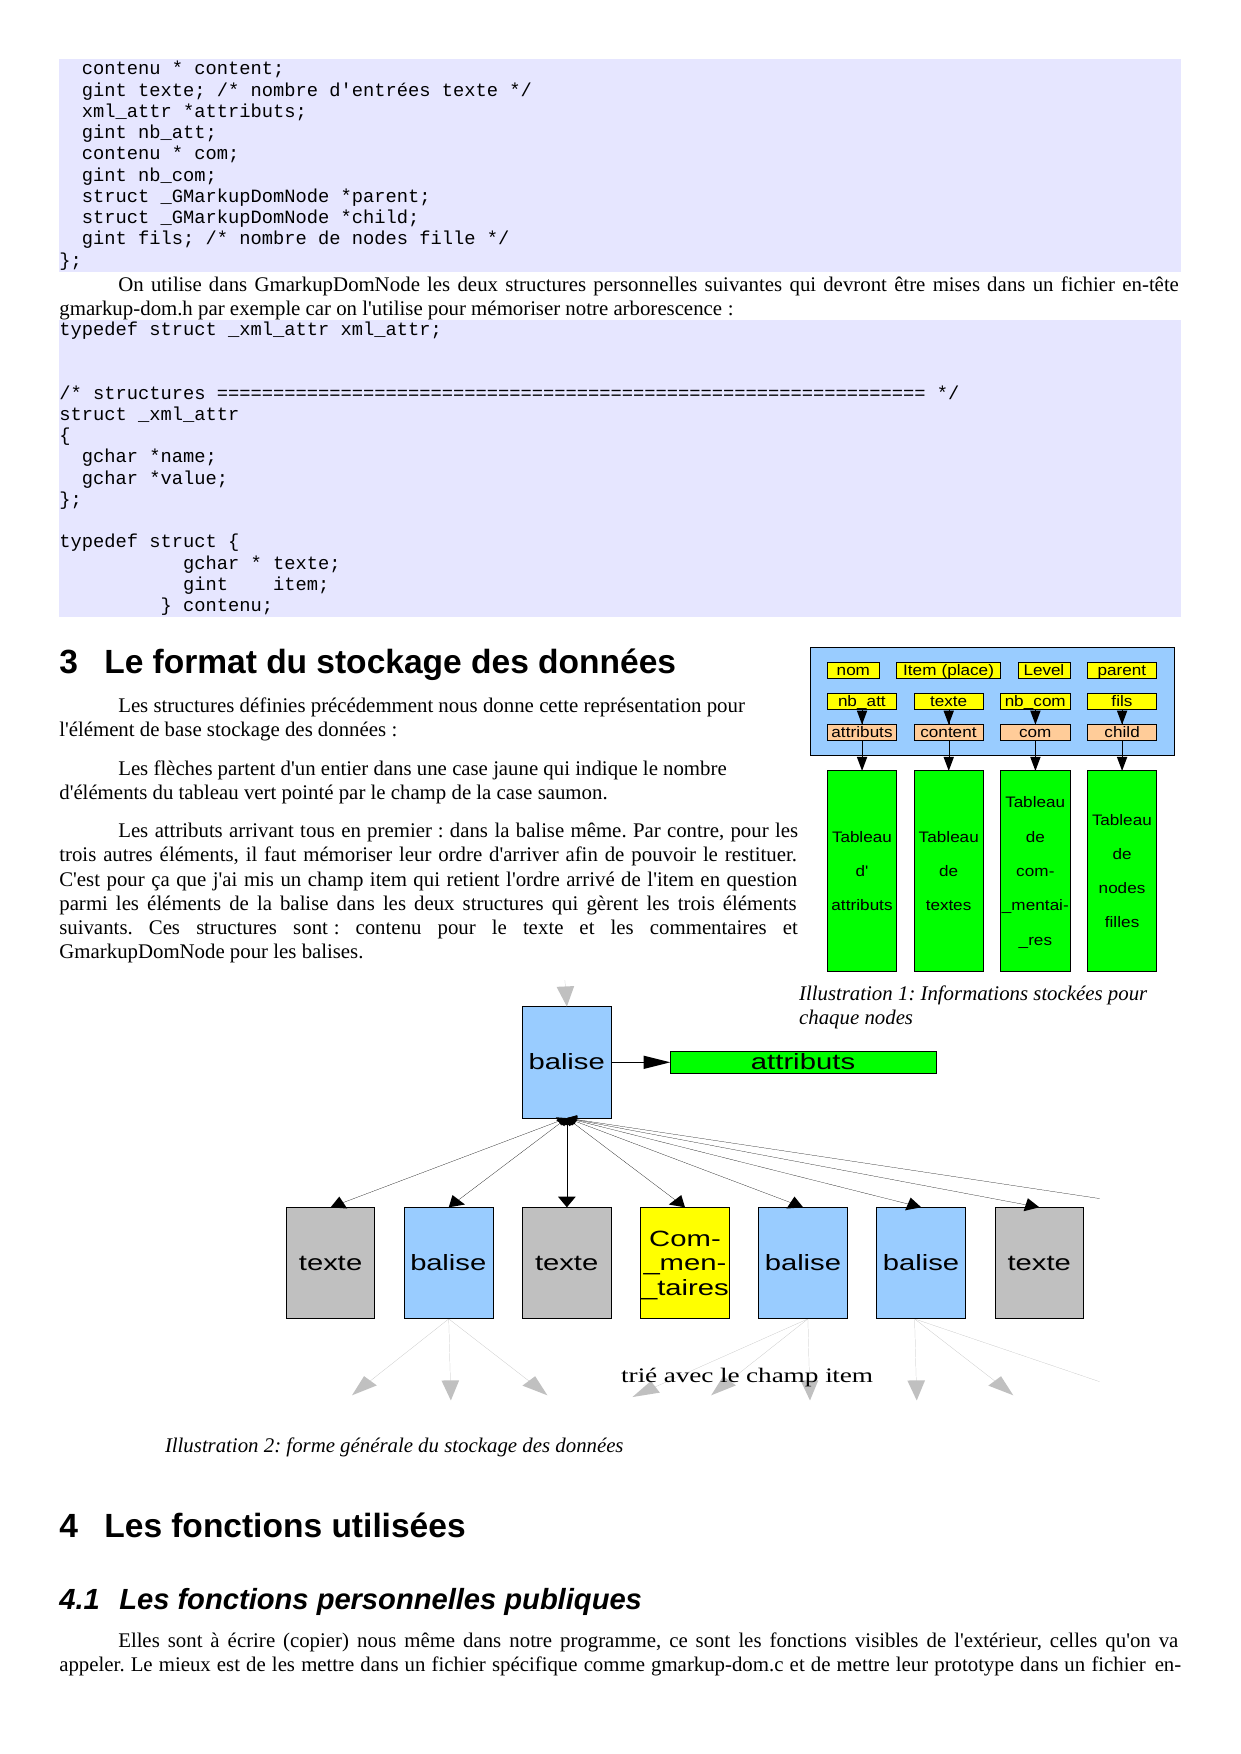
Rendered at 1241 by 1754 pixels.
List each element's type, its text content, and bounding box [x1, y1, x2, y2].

text Illustration 1: Informations stockées pour chaque nodes [799, 635, 1179, 1029]
text gchar *value; [59, 468, 1181, 490]
text typedef struct _xml_attr xml_attr; [59, 320, 1181, 341]
subtitle Les fonctions utilisées [59, 1506, 1181, 1545]
subtitle [799, 622, 1179, 635]
text gchar *name; [59, 447, 1181, 468]
text struct _xml_attr [59, 405, 1181, 426]
text { [59, 426, 1181, 447]
text typedef struct { [59, 532, 1181, 553]
text gchar * texte; [59, 553, 1181, 575]
subtitle Le format du stockage des données [59, 642, 799, 681]
text struct _GMarkupDomNode *parent; [59, 187, 1181, 208]
text Les flèches partent d'un entier dans une case jaune qui indique le nombre d'éléments du tableau vert pointé par le champ de la case saumon. [59, 756, 799, 804]
text gint nb_att; [59, 123, 1181, 144]
text contenu * com; [59, 144, 1181, 165]
text Les structures définies précédemment nous donne cette représentation pour l'élément de base stockage des données : [59, 693, 799, 741]
text /* structures =============================================================== */ [59, 383, 1181, 405]
text contenu * content; [59, 59, 1181, 80]
text }; [59, 490, 1181, 511]
text gint nb_com; [59, 165, 1181, 187]
text Illustration 2: forme générale du stockage des données [165, 981, 1099, 1457]
text gint fils; /* nombre de nodes fille */ [59, 229, 1181, 250]
subtitle Les fonctions personnelles publiques [59, 1582, 1181, 1616]
text Les attributs arrivant tous en premier : dans la balise même. Par contre, pour les trois autres éléments, il faut mémoriser leur ordre d'arriver afin de pouvoir le restituer. C'est pour ça que j'ai mis un champ item qui retient l'ordre arrivé de l'item en question parmi les éléments de la balise dans les deux structures qui gèrent les trois éléments suivants. Ces structures sont : contenu pour le texte et les commentaires et GmarkupDomNode pour les balises. [59, 818, 799, 963]
text Elles sont à écrire (copier) nous même dans notre programme, ce sont les fonctions visibles de l'extérieur, celles qu'on va appeler. Le mieux est de les mettre dans un fichier spécifique comme gmarkup-dom.c et de mettre leur prototype dans un fichier en- [59, 1628, 1181, 1676]
text gint texte; /* nombre d'entrées texte */ [59, 80, 1181, 102]
text gint item; [59, 575, 1181, 596]
text }; [59, 250, 1181, 272]
text xml_attr *attributs; [59, 102, 1181, 123]
text On utilise dans GmarkupDomNode les deux structures personnelles suivantes qui devront être mises dans un fichier en-tête gmarkup-dom.h par exemple car on l'utilise pour mémoriser notre arborescence : [59, 272, 1181, 320]
text struct _GMarkupDomNode *child; [59, 208, 1181, 229]
text } contenu; [59, 596, 1181, 617]
